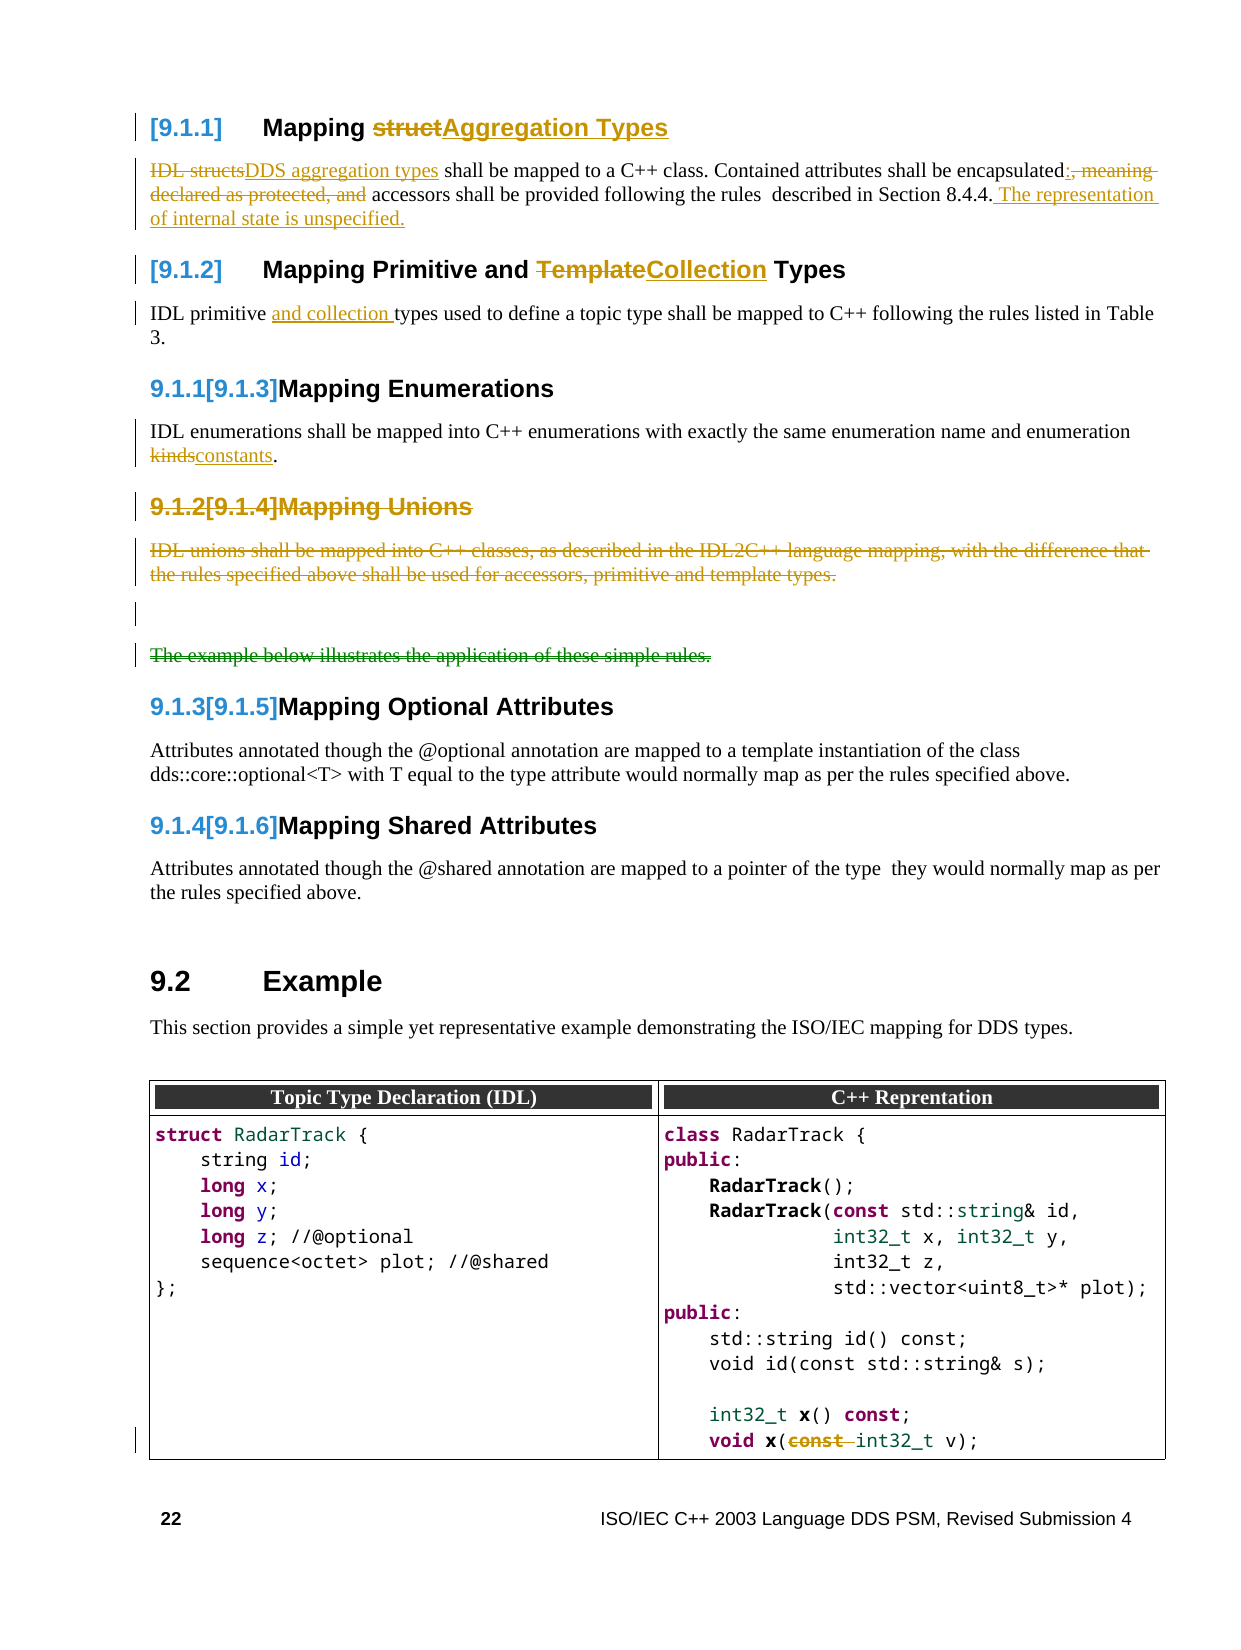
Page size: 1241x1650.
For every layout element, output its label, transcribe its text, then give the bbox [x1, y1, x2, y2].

text IDL enumerations shall be mapped into C++ enumerations with exactly the same enumeration name and enumeration constants. [150, 643, 1166, 667]
subtitle Mapping Optional Attributes [150, 692, 1166, 721]
subtitle Mapping Aggregation Types [150, 112, 1166, 141]
table_header C++ Reprentation [659, 1081, 1165, 1115]
text Attributes annotated though the @shared annotation are mapped to a pointer of the type they would normally map as per the rules specified above. [150, 856, 1166, 904]
subtitle Mapping Enumerations [150, 374, 1166, 402]
text IDL enumerations shall be mapped into C++ enumerations with exactly the same enumeration name and enumeration constants. [150, 419, 1166, 467]
table_cell class RadarTrack { public: RadarTrack(); RadarTrack(const std::string& id, int32_t x, int32_t y, int32_t z, std::vector<uint8_t>* plot); public: std::string id() const; void id(const std::string& s); int32_t x() const; void x(int32_t v); int32_t y() const; void y(int32_t v); dds::core::optional<int32_t> z() const; void z(int32_t v); void z(const dds::core::optional<int32_t>& z) std::vector<uint8_t>* plot() const; void plot(std::vector<uint8_t>* p) // State representation is implementation // dependent. }; [659, 1116, 1165, 1458]
text Attributes annotated though the @optional annotation are mapped to a template instantiation of the class dds::core::optional<T> with T equal to the type attribute would normally map as per the rules specified above. [150, 738, 1166, 786]
text IDL enumerations shall be mapped into C++ enumerations with exactly the same enumeration name and enumeration constants. [150, 538, 1166, 586]
table_cell struct RadarTrack { string id; long x; long y; long z; //@optional sequence<octet> plot; //@shared }; [150, 1116, 658, 1458]
text DDS aggregation types shall be mapped to a C++ class. Contained attributes shall be encapsulated: accessors shall be provided following the rules described in Section 8.4.4. The representation of internal state is unspecified. [150, 158, 1166, 230]
table_header Topic Type Declaration (IDL) [150, 1081, 658, 1115]
text This section provides a simple yet representative example demonstrating the ISO/IEC mapping for DDS types. [150, 1015, 1166, 1039]
subtitle Mapping Shared Attributes [150, 811, 1166, 839]
subtitle Example [150, 964, 1166, 998]
subtitle Mapping Primitive and Collection Types [150, 255, 1166, 284]
text IDL primitive and collection types used to define a topic type shall be mapped to C++ following the rules listed in Table 3. [150, 301, 1166, 349]
